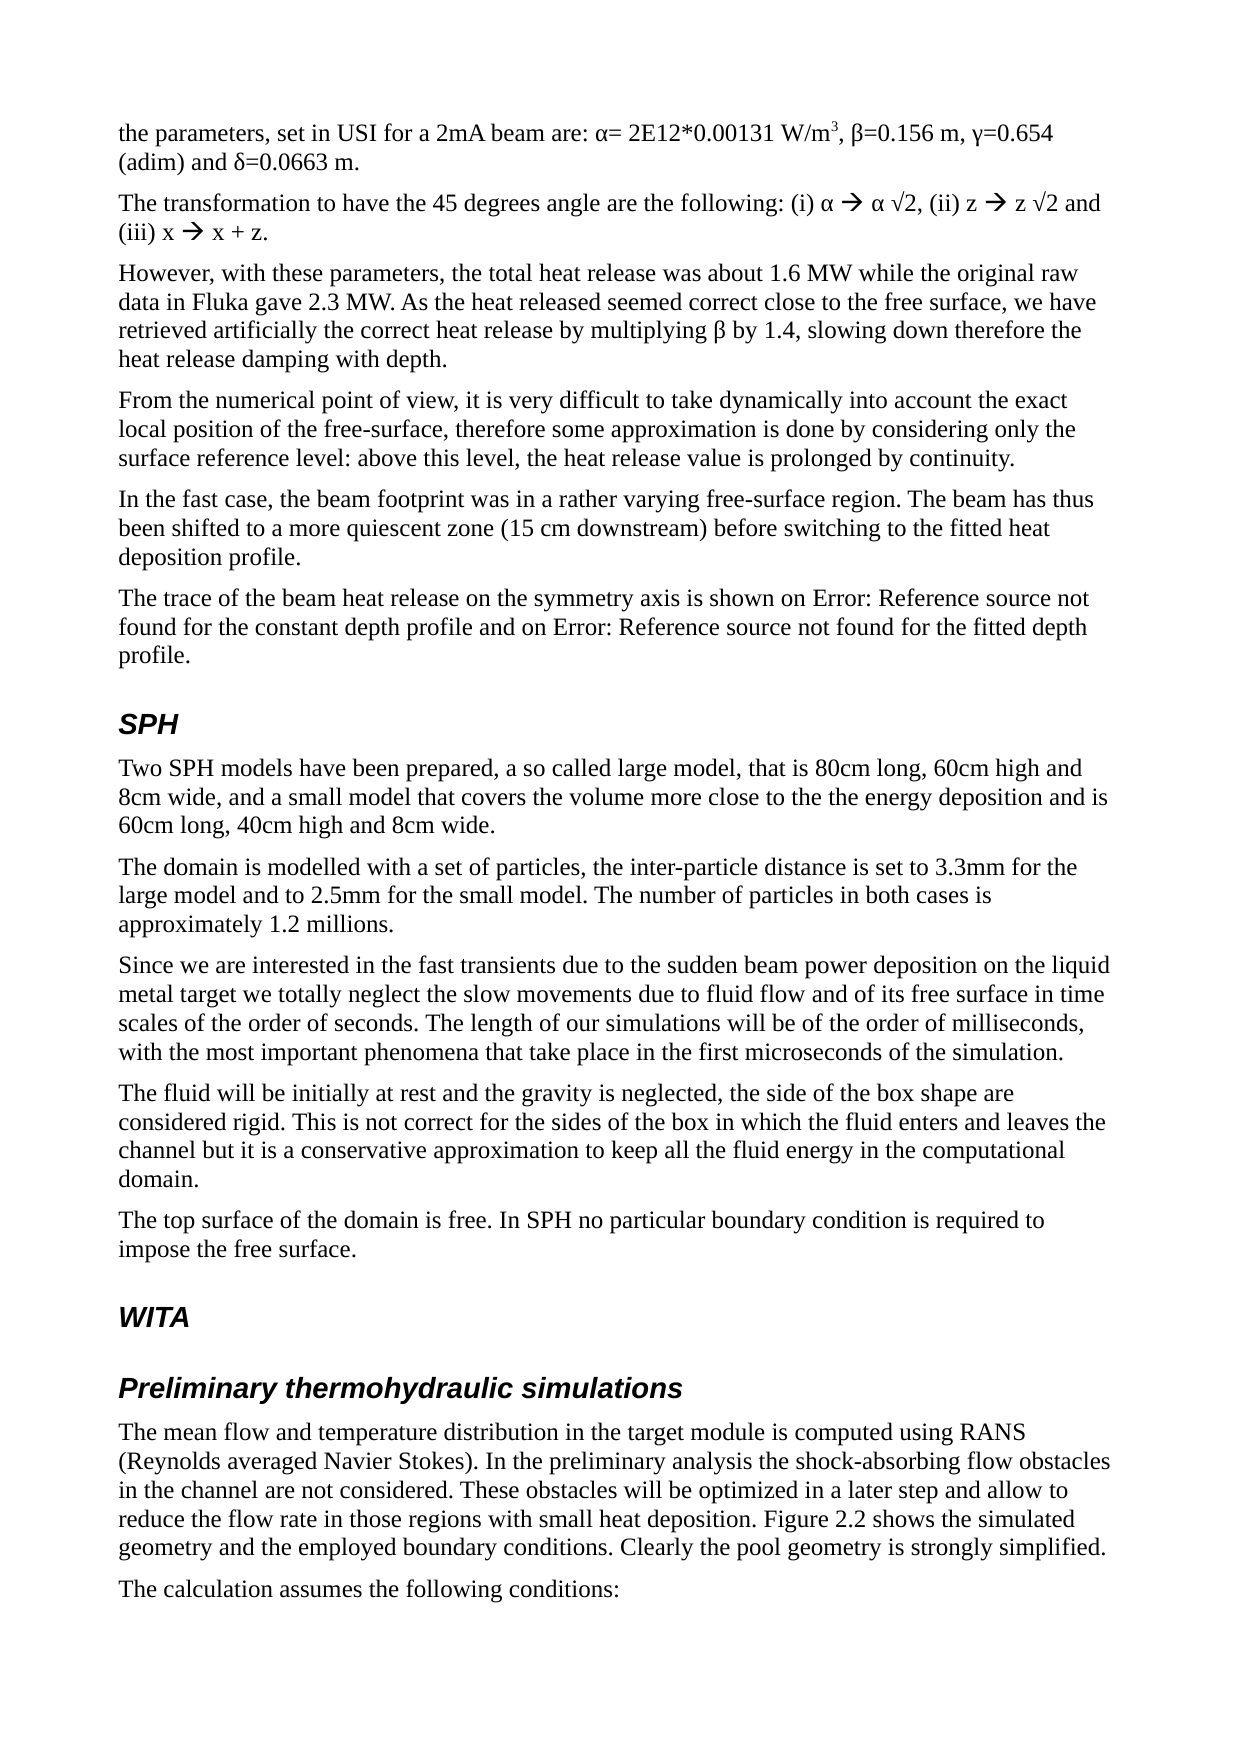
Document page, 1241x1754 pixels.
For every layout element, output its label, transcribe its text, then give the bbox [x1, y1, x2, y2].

text However, with these parameters, the total heat release was about 1.6 MW while the original raw data in Fluka gave 2.3 MW. As the heat released seemed correct close to the free surface, we have retrieved artificially the correct heat release by multiplying β by 1.4, slowing down therefore the heat release damping with depth. [118, 258, 1122, 373]
subtitle Preliminary thermohydraulic simulations [118, 1371, 1122, 1405]
subtitle WITA [118, 1300, 1122, 1334]
text Since we are interested in the fast transients due to the sudden beam power deposition on the liquid metal target we totally neglect the slow movements due to fluid flow and of its free surface in time scales of the order of seconds. The length of our simulations will be of the order of milliseconds, with the most important phenomena that take place in the first microseconds of the simulation. [118, 950, 1122, 1065]
subtitle SPH [118, 707, 1122, 740]
text the parameters, set in USI for a 2mA beam are: α= 2E12*0.00131 W/m3, β=0.156 m, γ=0.654 (adim) and δ=0.0663 m. [118, 118, 1122, 176]
text The fluid will be initially at rest and the gravity is neglected, the side of the box shape are considered rigid. This is not correct for the sides of the box in which the fluid enters and leaves the channel but it is a conservative approximation to keep all the fluid energy in the computational domain. [118, 1078, 1122, 1193]
text The transformation to have the 45 degrees angle are the following: (i) α  α √2, (ii) z  z √2 and (iii) x  x + z. [118, 188, 1122, 246]
text Two SPH models have been prepared, a so called large model, that is 80cm long, 60cm high and 8cm wide, and a small model that covers the volume more close to the the energy deposition and is 60cm long, 40cm high and 8cm wide. [118, 753, 1122, 839]
text From the numerical point of view, it is very difficult to take dynamically into account the exact local position of the free-surface, therefore some approximation is done by considering only the surface reference level: above this level, the heat release value is prolonged by continuity. [118, 386, 1122, 472]
text The domain is modelled with a set of particles, the inter-particle distance is set to 3.3mm for the large model and to 2.5mm for the small model. The number of particles in both cases is approximately 1.2 millions. [118, 852, 1122, 938]
text The mean flow and temperature distribution in the target module is computed using RANS (Reynolds averaged Navier Stokes). In the preliminary analysis the shock-absorbing flow obstacles in the channel are not considered. These obstacles will be optimized in a later step and allow to reduce the flow rate in those regions with small heat deposition. Figure 2.2 shows the simulated geometry and the employed boundary conditions. Clearly the pool geometry is strongly simplified. [118, 1417, 1122, 1561]
text The top surface of the domain is free. In SPH no particular boundary condition is required to impose the free surface. [118, 1205, 1122, 1263]
text The trace of the beam heat release on the symmetry axis is shown on Error: Reference source not found for the constant depth profile and on Error: Reference source not found for the fitted depth profile. [118, 583, 1122, 669]
text The calculation assumes the following conditions: [118, 1574, 1122, 1602]
text In the fast case, the beam footprint was in a rather varying free-surface region. The beam has thus been shifted to a more quiescent zone (15 cm downstream) before switching to the fitted heat deposition profile. [118, 484, 1122, 571]
